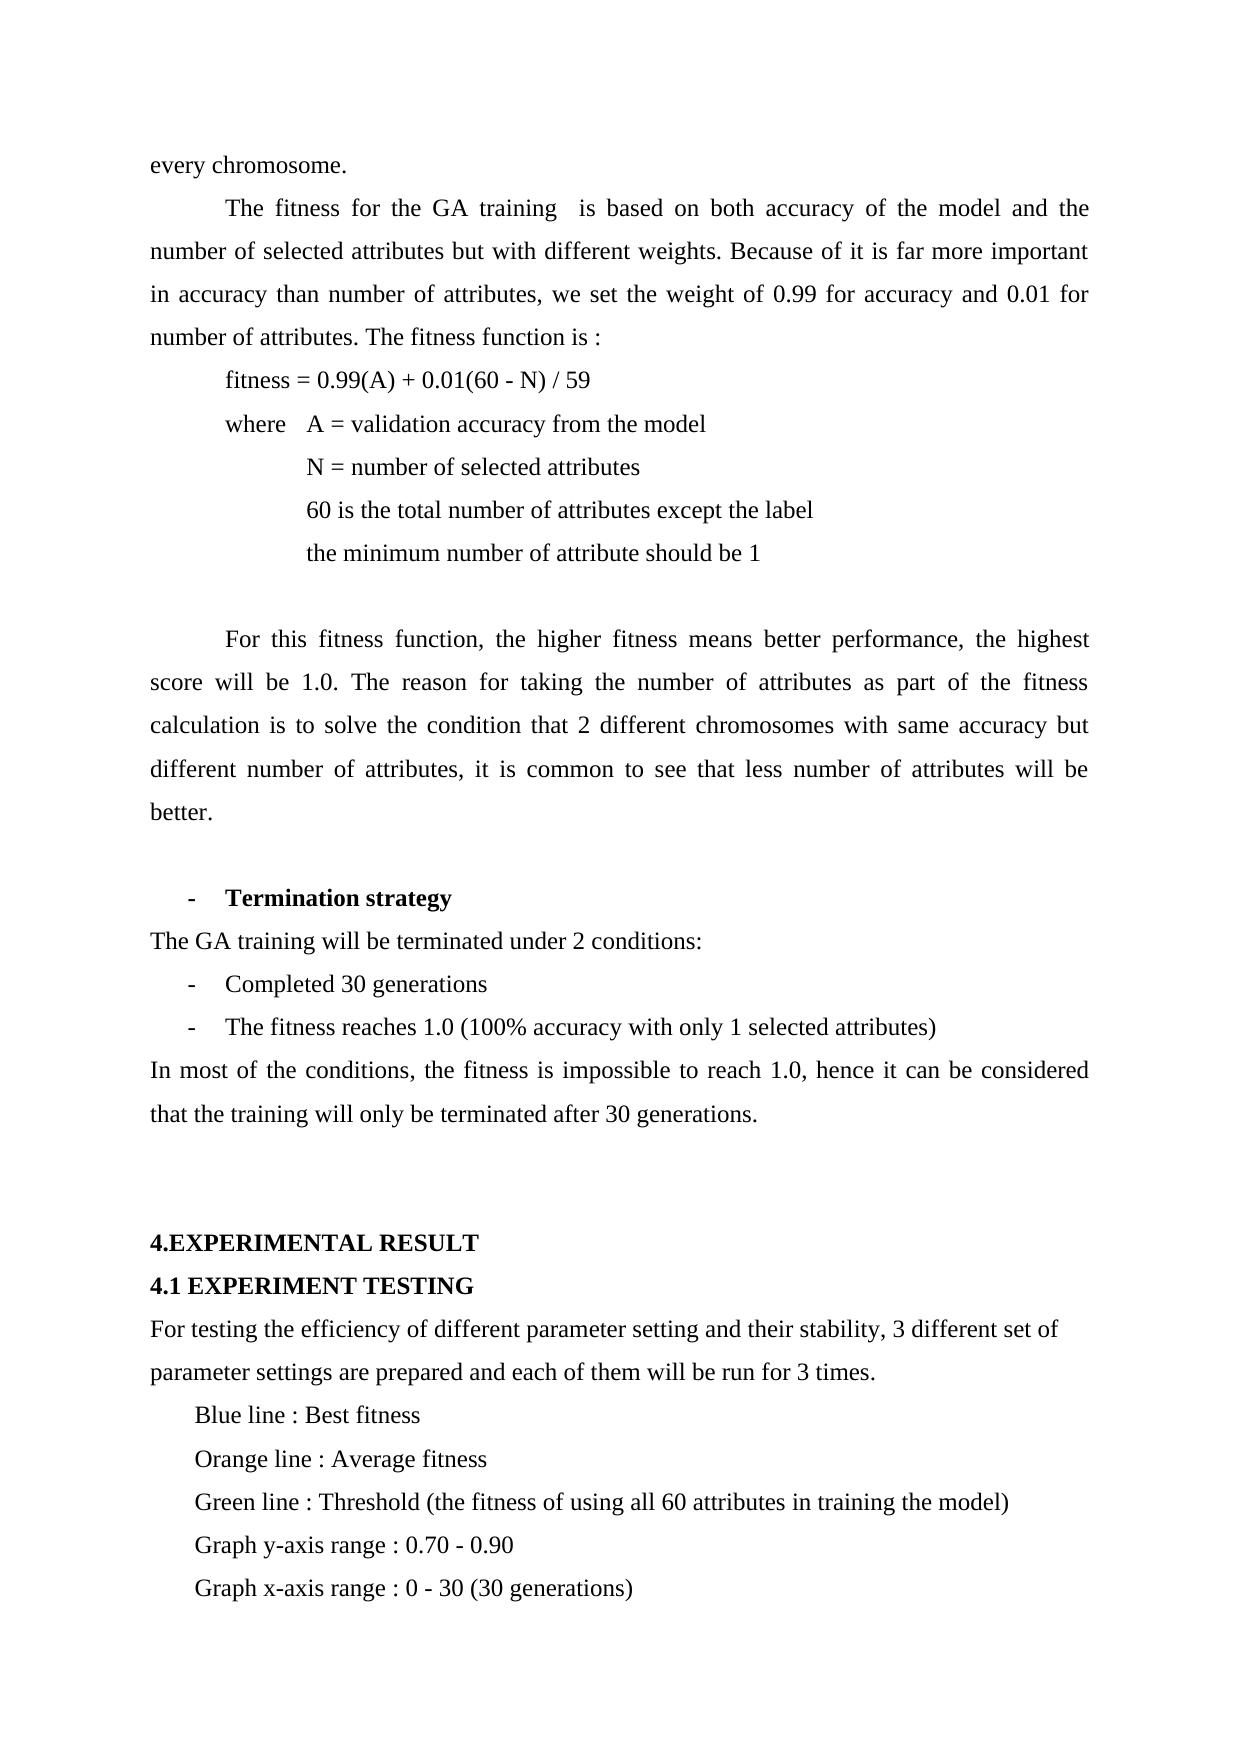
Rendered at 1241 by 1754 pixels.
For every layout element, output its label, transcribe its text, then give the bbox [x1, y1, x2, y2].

list Completed 30 generations [187, 969, 1090, 998]
list Termination strategy [187, 883, 1090, 912]
text The fitness for the GA training is based on both accuracy of the model and the number of selected attributes but with different weights. Because of it is far more important in accuracy than number of attributes, we set the weight of 0.99 for accuracy and 0.01 for number of attributes. The fitness function is : [150, 193, 1090, 351]
text Graph x-axis range : 0 - 30 (30 generations) [194, 1573, 1090, 1602]
text fitness = 0.99(A) + 0.01(60 - N) / 59 [150, 366, 1090, 394]
list The fitness reaches 1.0 (100% accuracy with only 1 selected attributes) [187, 1012, 1090, 1041]
text where A = validation accuracy from the model [150, 409, 1090, 437]
text 4.1 EXPERIMENT TESTING [150, 1271, 1090, 1300]
text 4.EXPERIMENTAL RESULT [150, 1228, 1090, 1257]
text In most of the conditions, the fitness is impossible to reach 1.0, hence it can be considered that the training will only be terminated after 30 generations. [150, 1056, 1090, 1127]
text Graph y-axis range : 0.70 - 0.90 [194, 1530, 1090, 1559]
text Orange line : Average fitness [194, 1444, 1090, 1472]
text every chromosome. [150, 150, 1090, 179]
text The GA training will be terminated under 2 conditions: [150, 926, 1090, 955]
text Blue line : Best fitness [194, 1401, 1090, 1429]
text the minimum number of attribute should be 1 [150, 538, 1090, 567]
text Green line : Threshold (the fitness of using all 60 attributes in training the model) [194, 1487, 1090, 1516]
text N = number of selected attributes [150, 452, 1090, 481]
text For testing the efficiency of different parameter setting and their stability, 3 different set of parameter settings are prepared and each of them will be run for 3 times. [150, 1314, 1090, 1386]
text 60 is the total number of attributes except the label [150, 495, 1090, 524]
text For this fitness function, the higher fitness means better performance, the highest score will be 1.0. The reason for taking the number of attributes as part of the fitness calculation is to solve the condition that 2 different chromosomes with same accuracy but different number of attributes, it is common to see that less number of attributes will be better. [150, 624, 1090, 826]
